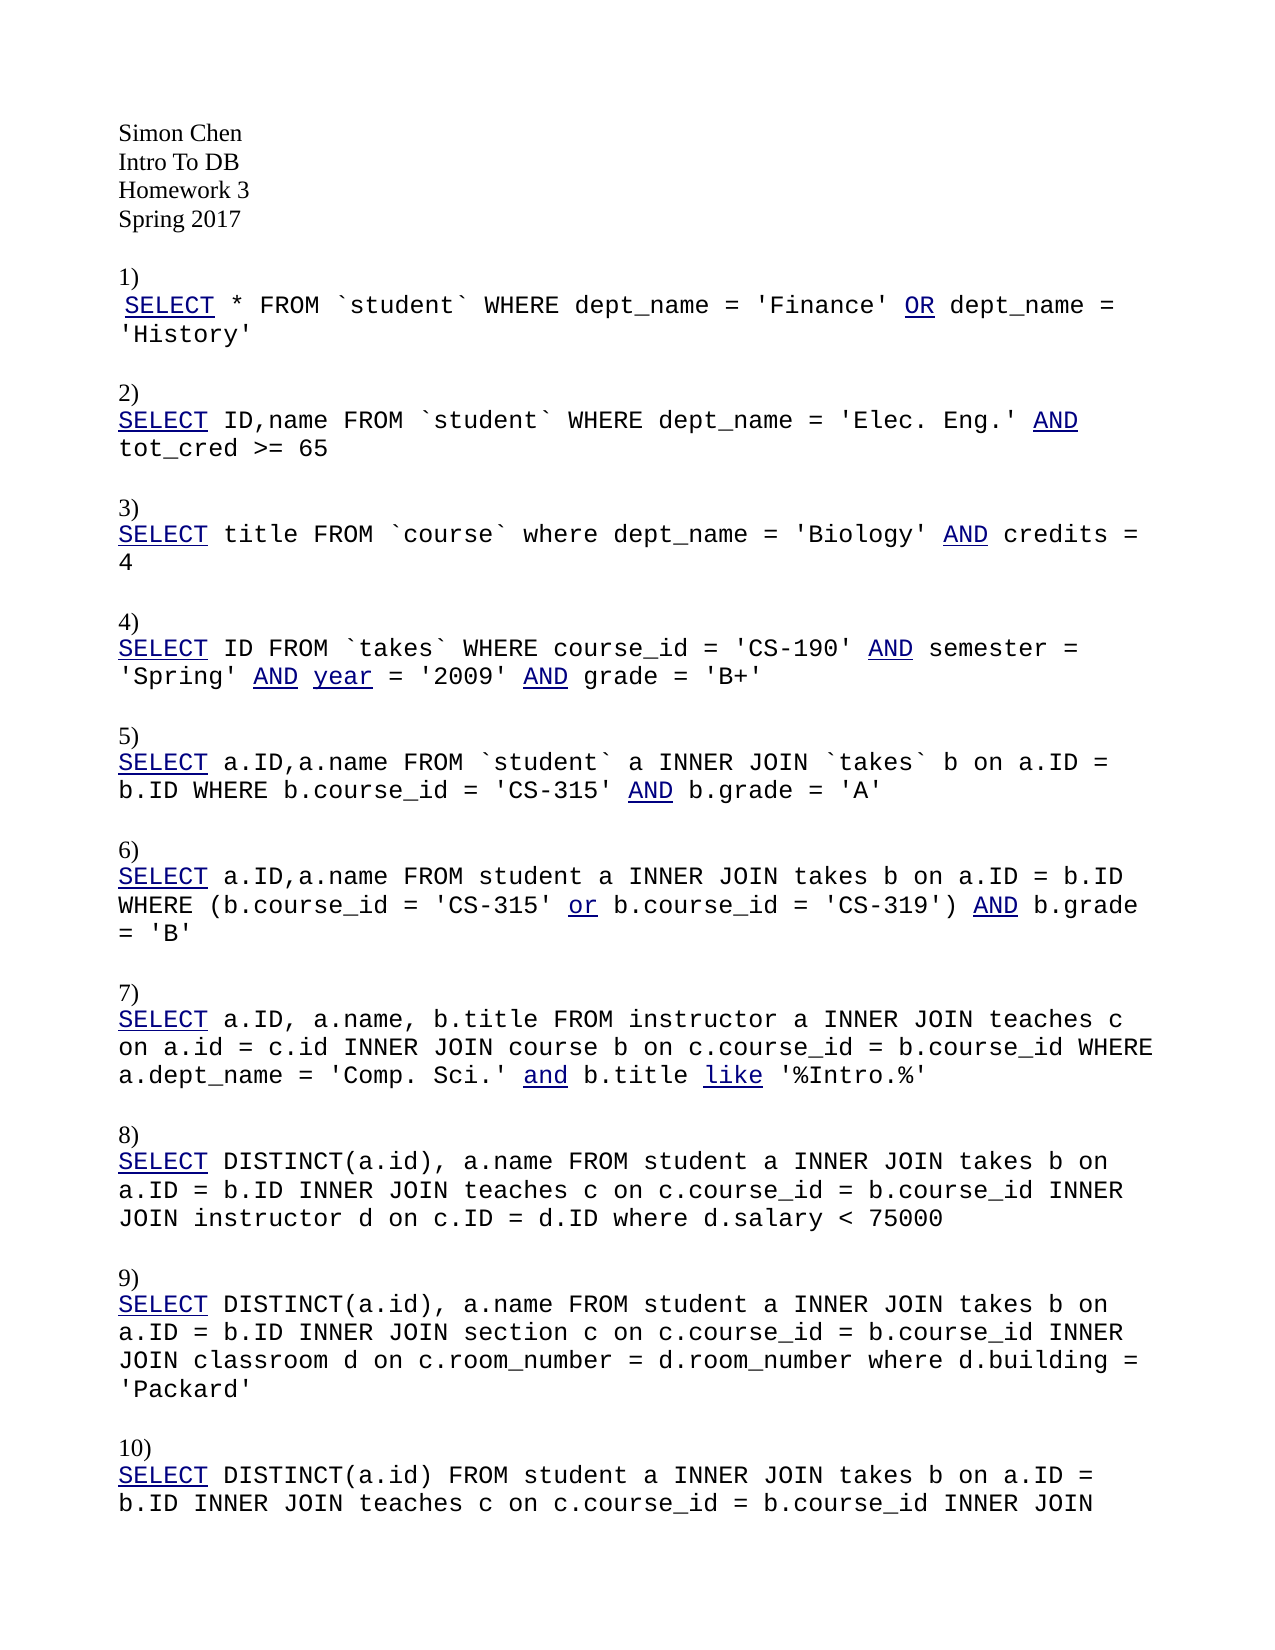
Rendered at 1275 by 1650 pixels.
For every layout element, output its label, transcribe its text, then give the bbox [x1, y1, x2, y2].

text Intro To DB [118, 147, 1157, 176]
text Simon Chen [118, 118, 1157, 147]
text SELECT a.ID, a.name, b.title FROM instructor a INNER JOIN teaches c on a.id = c.id INNER JOIN course b on c.course_id = b.course_id WHERE a.dept_name = 'Comp. Sci.' and b.title like '%Intro.%' [118, 1006, 1157, 1091]
text SELECT * FROM `student` WHERE dept_name = 'Finance' OR dept_name = 'History' [118, 291, 1157, 350]
text SELECT DISTINCT(a.id) FROM student a INNER JOIN takes b on a.ID = b.ID INNER JOIN teaches c on c.course_id = b.course_id INNER JOIN [118, 1462, 1157, 1519]
text 3) [118, 493, 1157, 521]
text SELECT ID,name FROM `student` WHERE dept_name = 'Elec. Eng.' AND tot_cred >= 65 [118, 407, 1157, 464]
text SELECT DISTINCT(a.id), a.name FROM student a INNER JOIN takes b on a.ID = b.ID INNER JOIN teaches c on c.course_id = b.course_id INNER JOIN instructor d on c.ID = d.ID where d.salary < 75000 [118, 1149, 1157, 1234]
text 2) [118, 378, 1157, 407]
text 6) [118, 835, 1157, 864]
text 1) [118, 262, 1157, 291]
text SELECT title FROM `course` where dept_name = 'Biology' AND credits = 4 [118, 521, 1157, 578]
text SELECT ID FROM `takes` WHERE course_id = 'CS-190' AND semester = 'Spring' AND year = '2009' AND grade = 'B+' [118, 636, 1157, 692]
text SELECT a.ID,a.name FROM student a INNER JOIN takes b on a.ID = b.ID WHERE (b.course_id = 'CS-315' or b.course_id = 'CS-319') AND b.grade = 'B' [118, 864, 1157, 949]
text 9) [118, 1263, 1157, 1291]
text Homework 3 [118, 176, 1157, 204]
text 5) [118, 721, 1157, 750]
text 4) [118, 607, 1157, 636]
text 8) [118, 1120, 1157, 1149]
text Spring 2017 [118, 204, 1157, 233]
text 10) [118, 1433, 1157, 1462]
text 7) [118, 978, 1157, 1006]
text SELECT a.ID,a.name FROM `student` a INNER JOIN `takes` b on a.ID = b.ID WHERE b.course_id = 'CS-315' AND b.grade = 'A' [118, 750, 1157, 806]
text SELECT DISTINCT(a.id), a.name FROM student a INNER JOIN takes b on a.ID = b.ID INNER JOIN section c on c.course_id = b.course_id INNER JOIN classroom d on c.room_number = d.room_number where d.building = 'Packard' [118, 1291, 1157, 1405]
